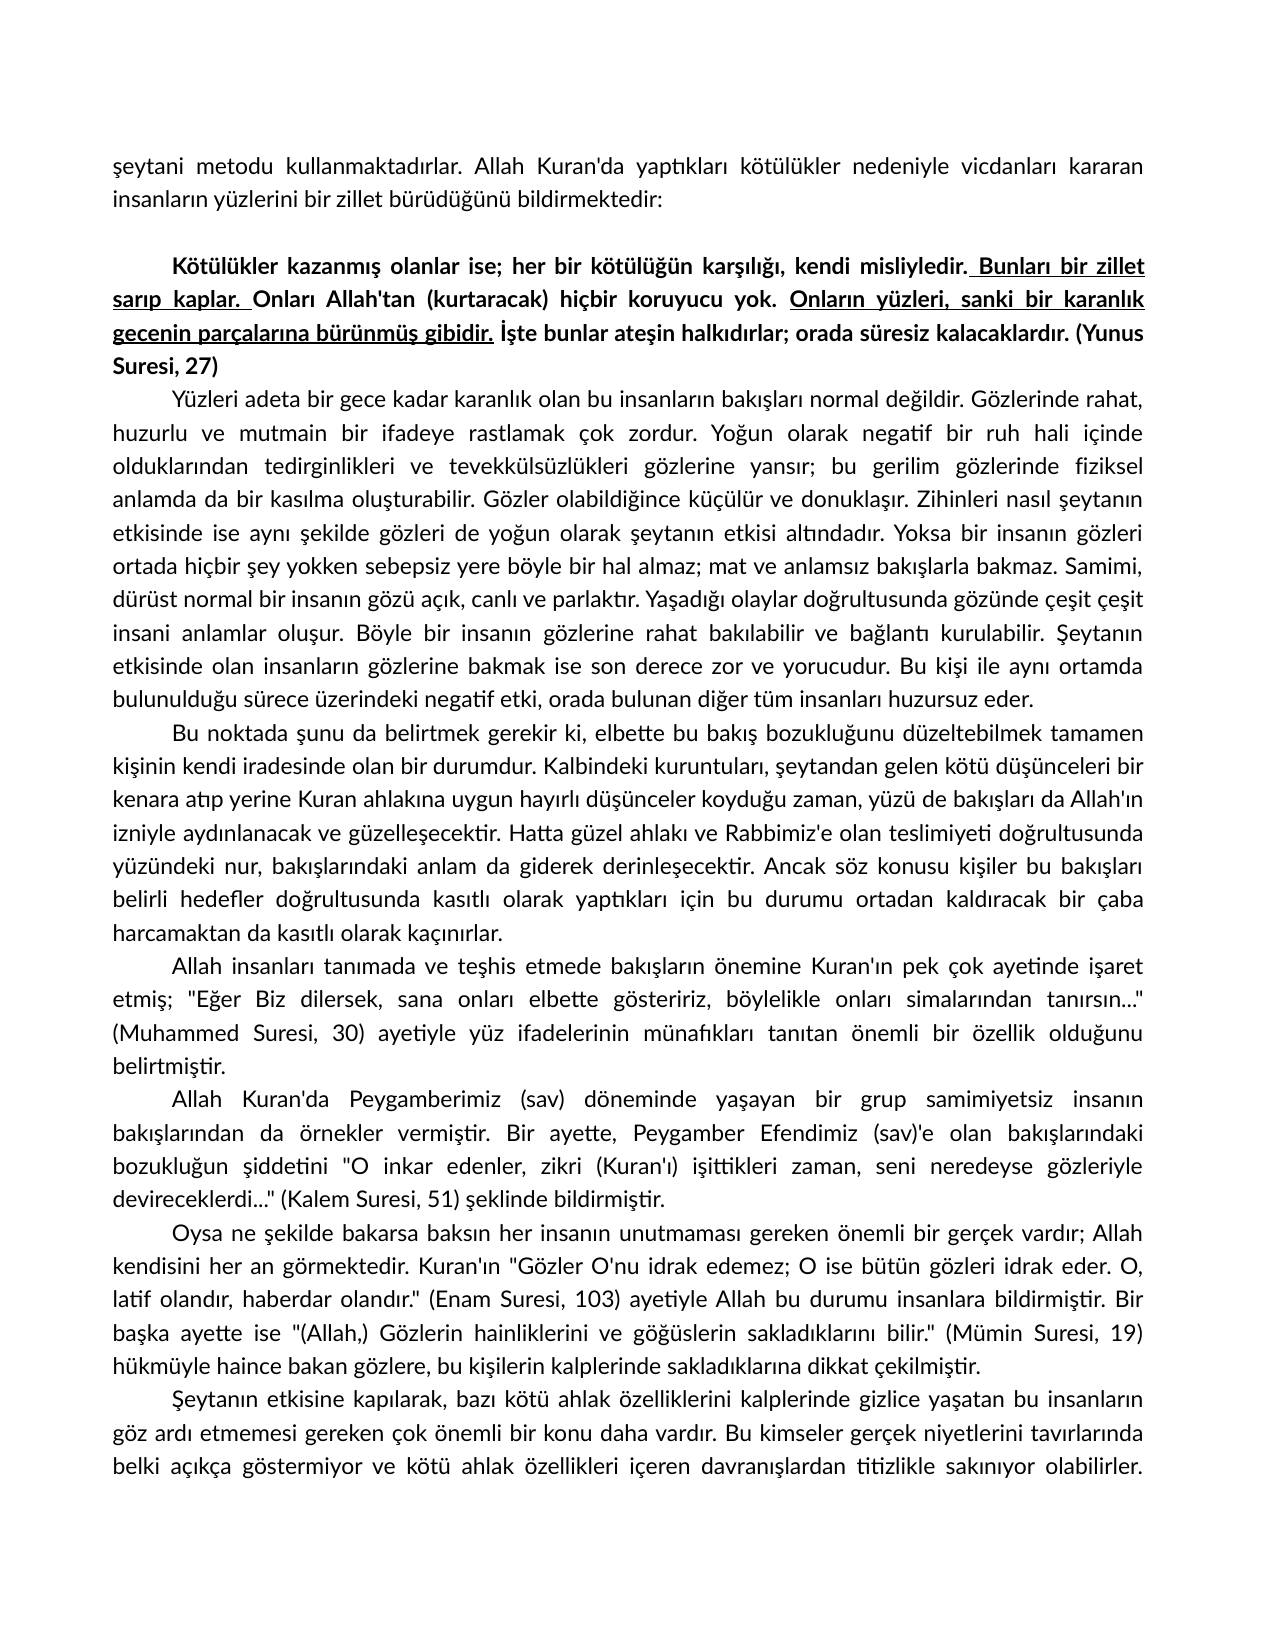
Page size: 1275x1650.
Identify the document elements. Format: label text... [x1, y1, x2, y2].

text Allah Kuran'da Peygamberimiz (sav) döneminde yaşayan bir grup samimiyetsiz insanın bakışlarından da örnekler vermiştir. Bir ayette, Peygamber Efendimiz (sav)'e olan bakışlarındaki bozukluğun şiddetini "O inkar edenler, zikri (Kuran'ı) işittikleri zaman, seni neredeyse gözleriyle devireceklerdi..." (Kalem Suresi, 51) şeklinde bildirmiştir. [112, 1081, 1145, 1214]
text Yüzleri adeta bir gece kadar karanlık olan bu insanların bakışları normal değildir. Gözlerinde rahat, huzurlu ve mutmain bir ifadeye rastlamak çok zordur. Yoğun olarak negatif bir ruh hali içinde olduklarından tedirginlikleri ve tevekkülsüzlükleri gözlerine yansır; bu gerilim gözlerinde fiziksel anlamda da bir kasılma oluşturabilir. Gözler olabildiğince küçülür ve donuklaşır. Zihinleri nasıl şeytanın etkisinde ise aynı şekilde gözleri de yoğun olarak şeytanın etkisi altındadır. Yoksa bir insanın gözleri ortada hiçbir şey yokken sebepsiz yere böyle bir hal almaz; mat ve anlamsız bakışlarla bakmaz. Samimi, dürüst normal bir insanın gözü açık, canlı ve parlaktır. Yaşadığı olaylar doğrultusunda gözünde çeşit çeşit insani anlamlar oluşur. Böyle bir insanın gözlerine rahat bakılabilir ve bağlantı kurulabilir. Şeytanın etkisinde olan insanların gözlerine bakmak ise son derece zor ve yorucudur. Bu kişi ile aynı ortamda bulunulduğu sürece üzerindeki negatif etki, orada bulunan diğer tüm insanları huzursuz eder. [112, 381, 1145, 714]
text Şeytanın etkisine kapılarak, bazı kötü ahlak özelliklerini kalplerinde gizlice yaşatan bu insanların göz ardı etmemesi gereken çok önemli bir konu daha vardır. Bu kimseler gerçek niyetlerini tavırlarında belki açıkça göstermiyor ve kötü ahlak özellikleri içeren davranışlardan titizlikle sakınıyor olabilirler. [112, 1381, 1145, 1481]
text Oysa ne şekilde bakarsa baksın her insanın unutmaması gereken önemli bir gerçek vardır; Allah kendisini her an görmektedir. Kuran'ın "Gözler O'nu idrak edemez; O ise bütün gözleri idrak eder. O, latif olandır, haberdar olandır." (Enam Suresi, 103) ayetiyle Allah bu durumu insanlara bildirmiştir. Bir başka ayette ise "(Allah,) Gözlerin hainliklerini ve göğüslerin sakladıklarını bilir." (Mümin Suresi, 19) hükmüyle haince bakan gözlere, bu kişilerin kalplerinde sakladıklarına dikkat çekilmiştir. [112, 1214, 1145, 1381]
text şeytani metodu kullanmaktadırlar. Allah Kuran'da yaptıkları kötülükler nedeniyle vicdanları kararan insanların yüzlerini bir zillet bürüdüğünü bildirmektedir: [112, 148, 1145, 214]
text Bu noktada şunu da belirtmek gerekir ki, elbette bu bakış bozukluğunu düzeltebilmek tamamen kişinin kendi iradesinde olan bir durumdur. Kalbindeki kuruntuları, şeytandan gelen kötü düşünceleri bir kenara atıp yerine Kuran ahlakına uygun hayırlı düşünceler koyduğu zaman, yüzü de bakışları da Allah'ın izniyle aydınlanacak ve güzelleşecektir. Hatta güzel ahlakı ve Rabbimiz'e olan teslimiyeti doğrultusunda yüzündeki nur, bakışlarındaki anlam da giderek derinleşecektir. Ancak söz konusu kişiler bu bakışları belirli hedefler doğrultusunda kasıtlı olarak yaptıkları için bu durumu ortadan kaldıracak bir çaba harcamaktan da kasıtlı olarak kaçınırlar. [112, 714, 1145, 948]
text Kötülükler kazanmış olanlar ise; her bir kötülüğün karşılığı, kendi misliyledir. Bunları bir zillet sarıp kaplar. Onları Allah'tan (kurtaracak) hiçbir koruyucu yok. Onların yüzleri, sanki bir karanlık gecenin parçalarına bürünmüş gibidir. İşte bunlar ateşin halkıdırlar; orada süresiz kalacaklardır. (Yunus Suresi, 27) [112, 248, 1145, 381]
text Allah insanları tanımada ve teşhis etmede bakışların önemine Kuran'ın pek çok ayetinde işaret etmiş; "Eğer Biz dilersek, sana onları elbette gösteririz, böylelikle onları simalarından tanırsın..." (Muhammed Suresi, 30) ayetiyle yüz ifadelerinin münafıkları tanıtan önemli bir özellik olduğunu belirtmiştir. [112, 948, 1145, 1081]
